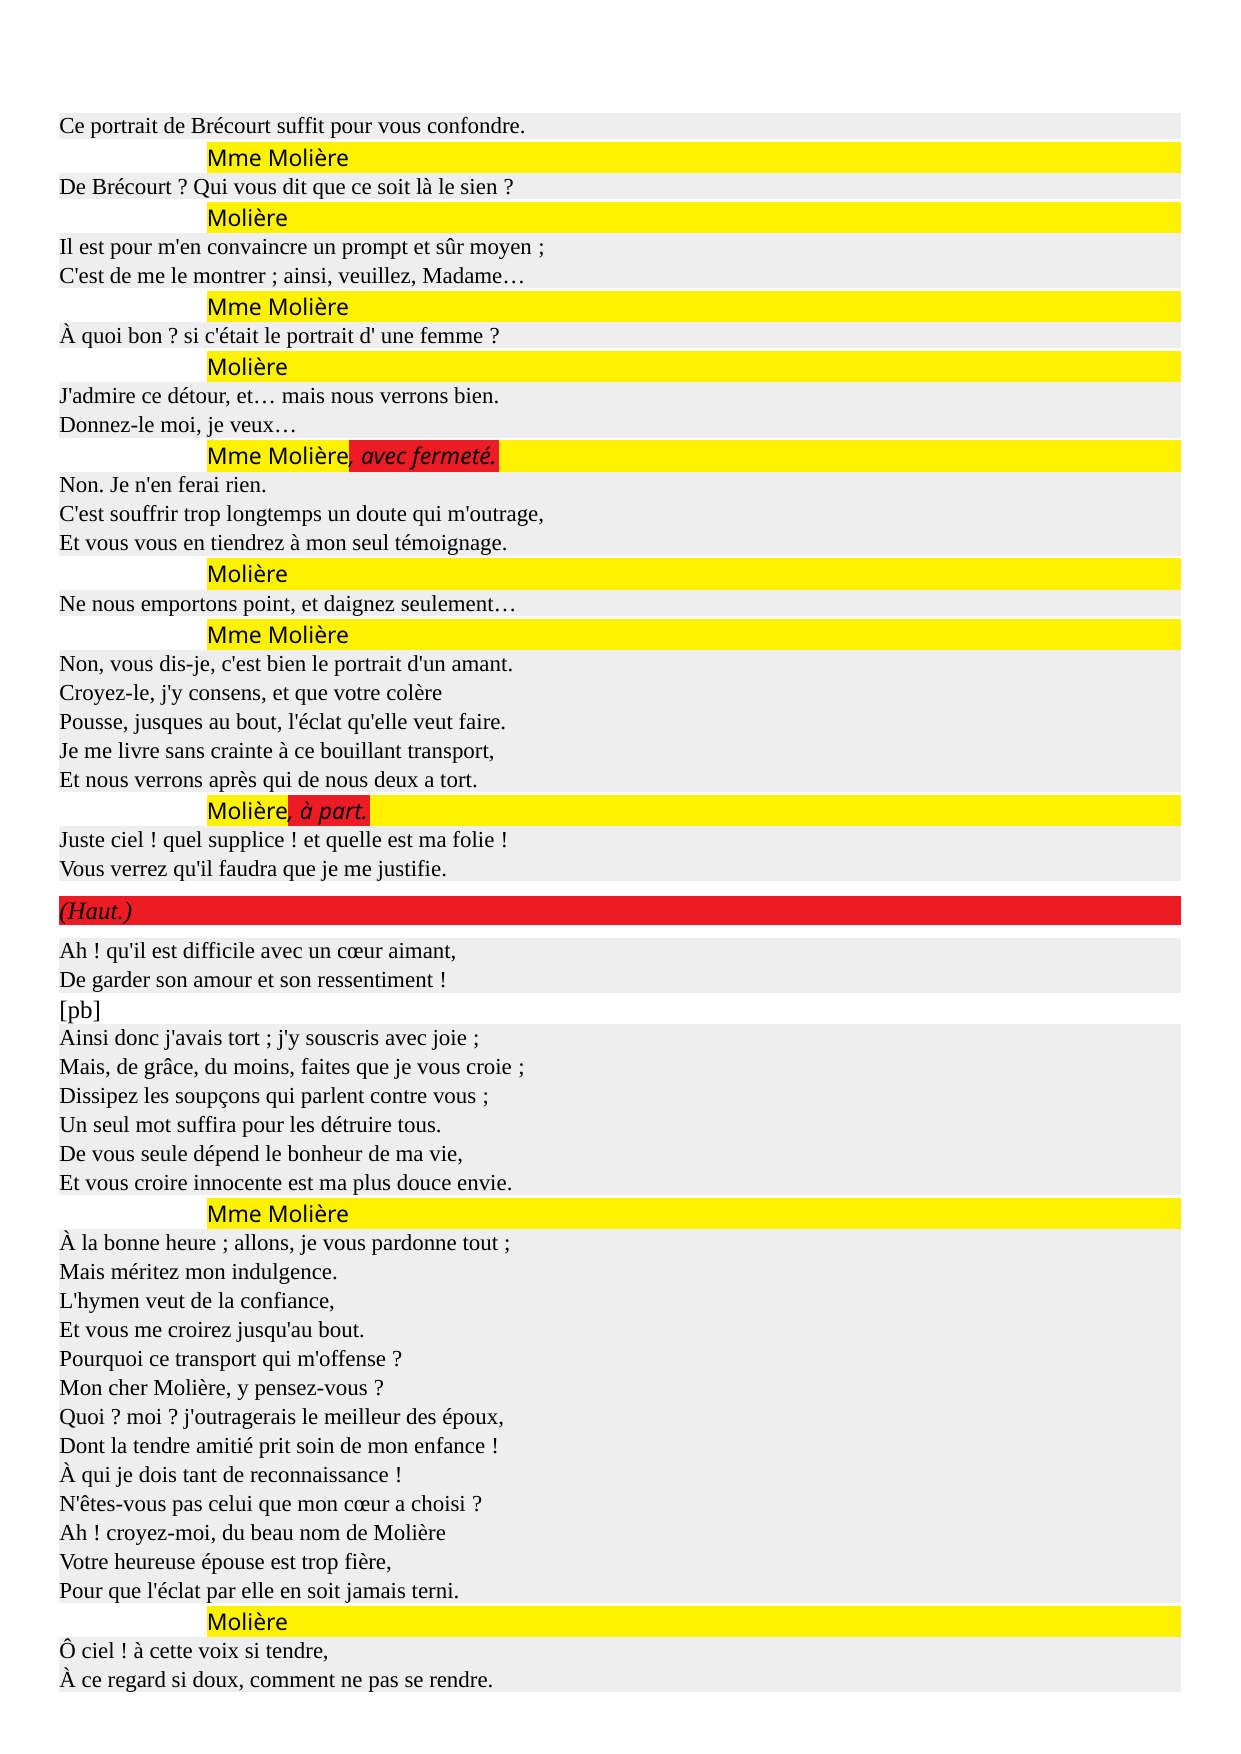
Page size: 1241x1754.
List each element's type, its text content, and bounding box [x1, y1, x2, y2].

text Vous verrez qu'il faudra que je me justifie. [59, 855, 1181, 881]
text Il est pour m'en convaincre un prompt et sûr moyen ; [59, 233, 1181, 259]
text [pb] [59, 996, 1181, 1024]
text Ce portrait de Brécourt suffit pour vous confondre. [59, 113, 1181, 139]
text Ainsi donc j'avais tort ; j'y souscris avec joie ; [59, 1024, 1181, 1051]
text Mme Molière [207, 619, 1181, 650]
text J'admire ce détour, et… mais nous verrons bien. [59, 382, 1181, 409]
text À ce regard si doux, comment ne pas se rendre. [59, 1666, 1181, 1692]
text Molière [207, 351, 1181, 382]
text Mon cher Molière, y pensez-vous ? [59, 1374, 1181, 1400]
text Quoi ? moi ? j'outragerais le meilleur des époux, [59, 1403, 1181, 1429]
text Donnez-le moi, je veux… [59, 411, 1181, 438]
text C'est souffrir trop longtemps un doute qui m'outrage, [59, 501, 1181, 527]
text Molière [207, 202, 1181, 233]
text Ah ! croyez-moi, du beau nom de Molière [59, 1519, 1181, 1545]
text Ah ! qu'il est difficile avec un cœur aimant, [59, 938, 1181, 964]
text À quoi bon ? si c'était le portrait d' une femme ? [59, 322, 1181, 348]
text Ne nous emportons point, et daignez seulement… [59, 590, 1181, 616]
text (Haut.) [59, 896, 1181, 925]
text Mme Molière, avec fermeté. [499, 440, 1181, 472]
text Et vous vous en tiendrez à mon seul témoignage. [59, 529, 1181, 556]
text Dont la tendre amitié prit soin de mon enfance ! [59, 1432, 1181, 1458]
text Molière [207, 1606, 1181, 1637]
text Mais méritez mon indulgence. [59, 1258, 1181, 1284]
text Molière [207, 558, 1181, 590]
text Croyez-le, j'y consens, et que votre colère [59, 679, 1181, 705]
text Juste ciel ! quel supplice ! et quelle est ma folie ! [59, 826, 1181, 852]
text Mme Molière, avec fermeté. [207, 440, 349, 472]
text Je me livre sans crainte à ce bouillant transport, [59, 737, 1181, 763]
text Dissipez les soupçons qui parlent contre vous ; [59, 1082, 1181, 1108]
text Molière, à part. [370, 795, 1181, 826]
text Molière, à part. [207, 795, 288, 826]
text Un seul mot suffira pour les détruire tous. [59, 1111, 1181, 1137]
text Mais, de grâce, du moins, faites que je vous croie ; [59, 1053, 1181, 1079]
text Et vous me croirez jusqu'au bout. [59, 1316, 1181, 1342]
text De Brécourt ? Qui vous dit que ce soit là le sien ? [59, 173, 1181, 199]
text Mme Molière [207, 1198, 1181, 1229]
text Mme Molière [207, 291, 1181, 322]
text Et vous croire innocente est ma plus douce envie. [59, 1169, 1181, 1195]
text C'est de me le montrer ; ainsi, veuillez, Madame… [59, 262, 1181, 288]
text Ô ciel ! à cette voix si tendre, [59, 1637, 1181, 1663]
text Non, vous dis-je, c'est bien le portrait d'un amant. [59, 650, 1181, 676]
text Pour que l'éclat par elle en soit jamais terni. [59, 1577, 1181, 1603]
text De vous seule dépend le bonheur de ma vie, [59, 1140, 1181, 1166]
text L'hymen veut de la confiance, [59, 1287, 1181, 1313]
text Et nous verrons après qui de nous deux a tort. [59, 766, 1181, 792]
text À qui je dois tant de reconnaissance ! [59, 1461, 1181, 1487]
text De garder son amour et son ressentiment ! [59, 967, 1181, 993]
text Pourquoi ce transport qui m'offense ? [59, 1345, 1181, 1371]
text Mme Molière [207, 142, 1181, 173]
text Votre heureuse épouse est trop fière, [59, 1548, 1181, 1574]
text N'êtes-vous pas celui que mon cœur a choisi ? [59, 1490, 1181, 1516]
text Non. Je n'en ferai rien. [59, 472, 1181, 498]
text Pousse, jusques au bout, l'éclat qu'elle veut faire. [59, 708, 1181, 734]
text À la bonne heure ; allons, je vous pardonne tout ; [59, 1229, 1181, 1256]
